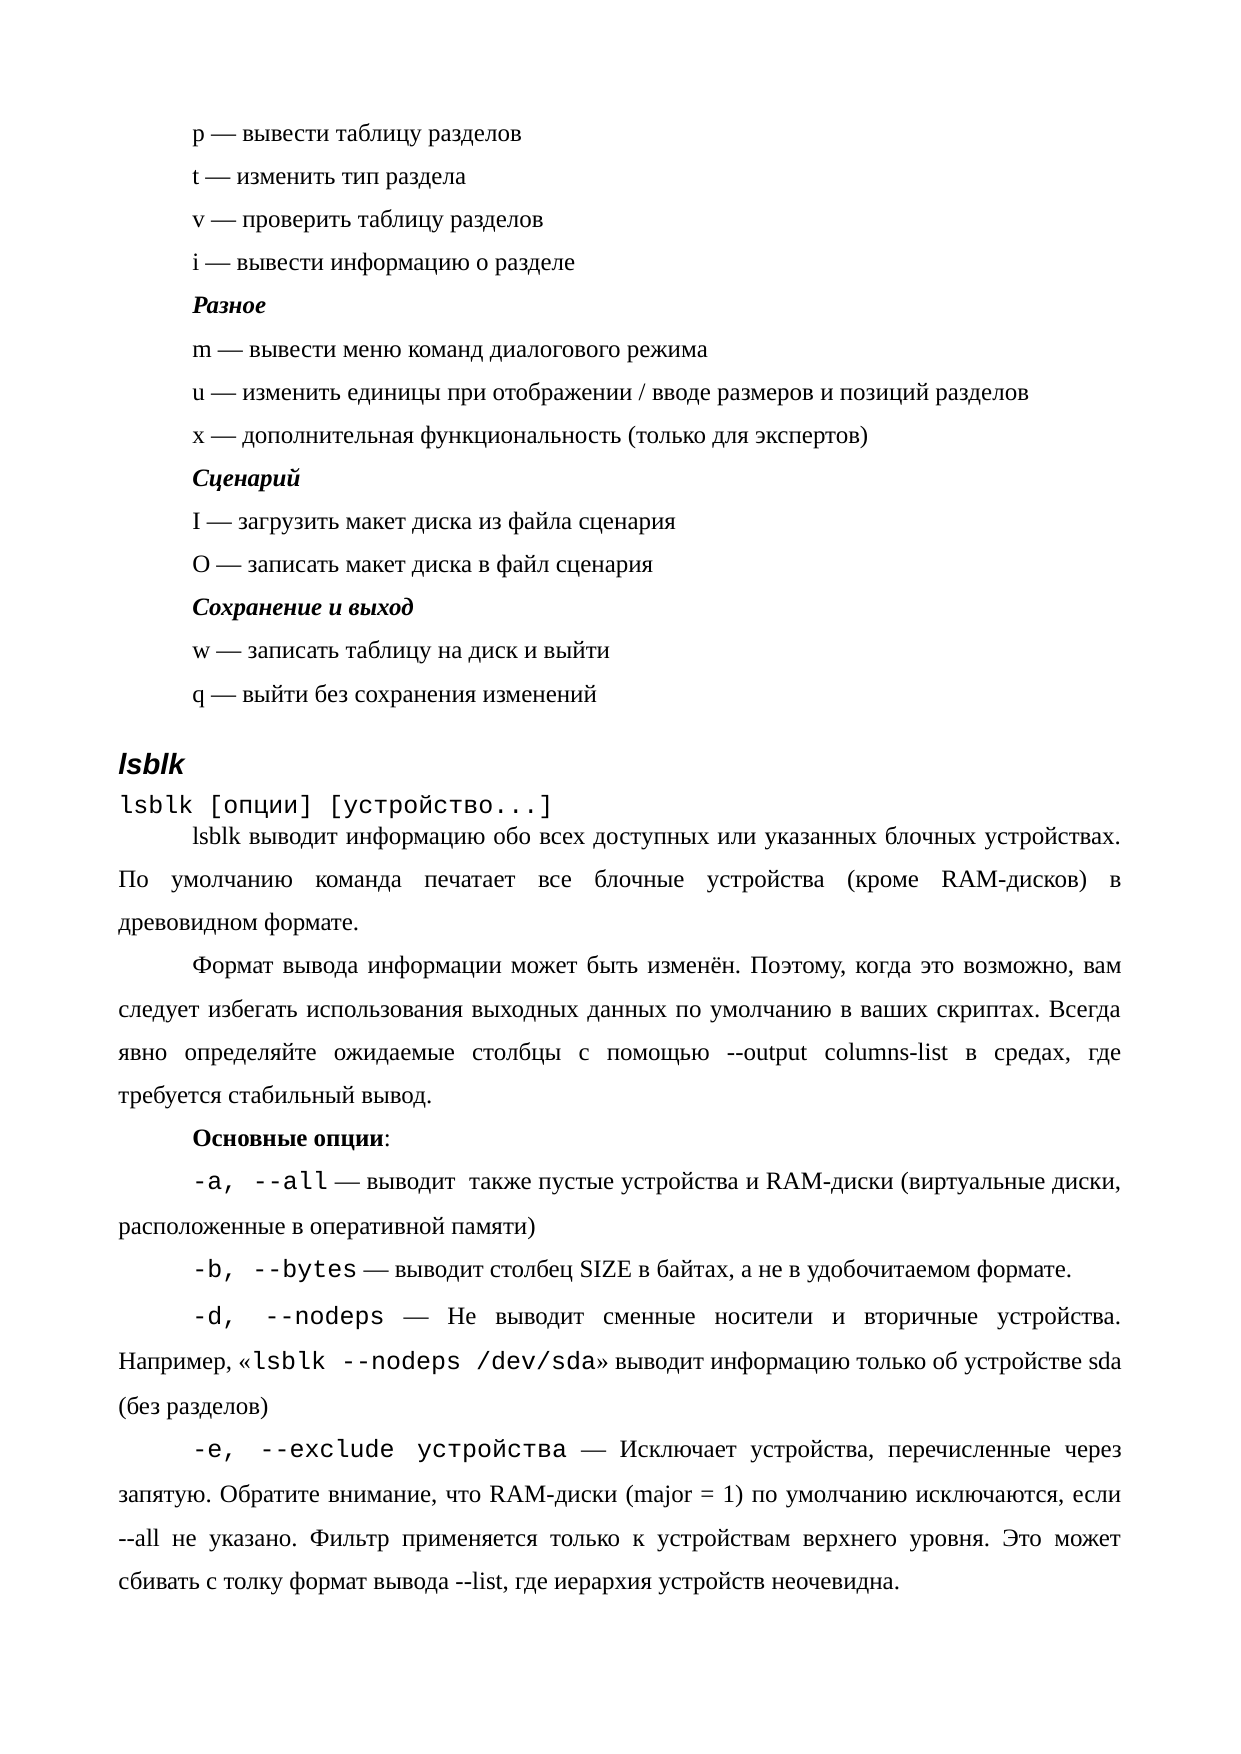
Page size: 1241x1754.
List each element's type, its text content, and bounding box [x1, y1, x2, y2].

text -a, --all — выводит также пустые устройства и RAM-диски (виртуальные диски, расположенные в оперативной памяти) [118, 1166, 1122, 1240]
text -b, --bytes — выводит столбец SIZE в байтах, а не в удобочитаемом формате. [118, 1254, 1122, 1285]
text lsblk выводит информацию обо всех доступных или указанных блочных устройствах. По умолчанию команда печатает все блочные устройства (кроме RAM-дисков) в древовидном формате. [118, 821, 1122, 936]
text t — изменить тип раздела [118, 161, 1122, 190]
text w — записать таблицу на диск и выйти [118, 636, 1122, 664]
text i — вывести информацию о разделе [118, 247, 1122, 276]
text x — дополнительная функциональность (только для экспертов) [118, 420, 1122, 449]
text u — изменить единицы при отображении / вводе размеров и позиций разделов [118, 377, 1122, 406]
text O — записать макет диска в файл сценария [118, 549, 1122, 578]
text p — вывести таблицу разделов [118, 118, 1122, 147]
text q — выйти без сохранения изменений [118, 679, 1122, 707]
text Основные опции: [118, 1123, 1122, 1152]
text Сценарий [118, 463, 1122, 492]
text -d, --nodeps — Не выводит сменные носители и вторичные устройства. Например, «lsblk --nodeps /dev/sda» выводит информацию только об устройстве sda (без разделов) [118, 1301, 1122, 1420]
text lsblk [опции] [устройство...] [118, 793, 1122, 821]
text Формат вывода информации может быть изменён. Поэтому, когда это возможно, вам следует избегать использования выходных данных по умолчанию в ваших скриптах. Всегда явно определяйте ожидаемые столбцы с помощью --output columns-list в средах, где требуется стабильный вывод. [118, 951, 1122, 1109]
text m — вывести меню команд диалогового режима [118, 334, 1122, 362]
text I — загрузить макет диска из файла сценария [118, 506, 1122, 535]
text Сохранение и выход [118, 592, 1122, 621]
text -e, --exclude устройства — Исключает устройства, перечисленные через запятую. Обратите внимание, что RAM-диски (major = 1) по умолчанию исключаются, если --all не указано. Фильтр применяется только к устройствам верхнего уровня. Это может сбивать с толку формат вывода --list, где иерархия устройств неочевидна. [118, 1434, 1122, 1594]
subtitle lsblk [118, 747, 1122, 780]
text v — проверить таблицу разделов [118, 204, 1122, 233]
text Разное [118, 291, 1122, 319]
